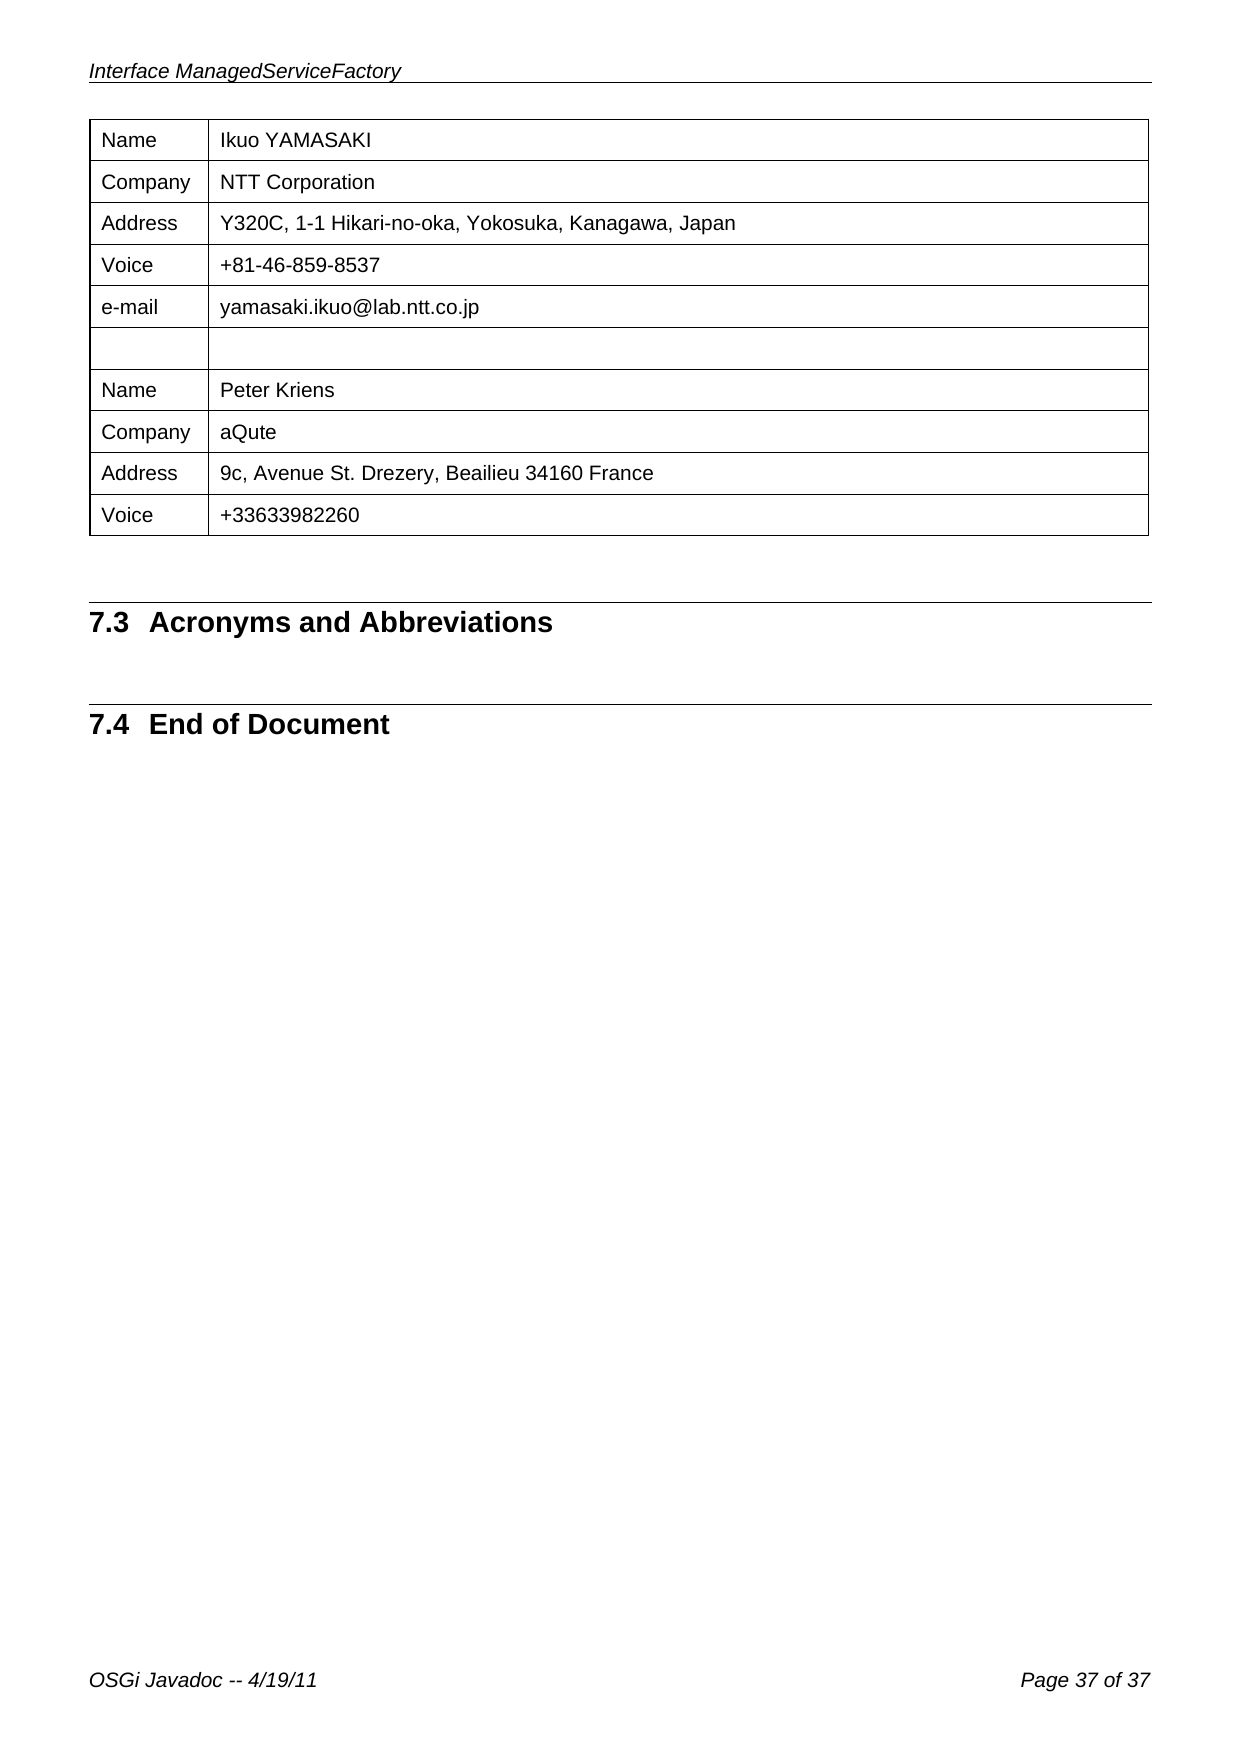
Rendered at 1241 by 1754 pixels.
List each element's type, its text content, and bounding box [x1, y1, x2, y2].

table_cell Y320C, 1-1 Hikari-no-oka, Yokosuka, Kanagawa, Japan [209, 203, 1148, 243]
table_header Ikuo YAMASAKI [209, 120, 1148, 160]
table_cell aQute [209, 411, 1148, 452]
table_cell Company [91, 411, 208, 452]
subtitle Acronyms and Abbreviations [88, 603, 1152, 638]
table_cell yamasaki.ikuo@lab.ntt.co.jp [209, 286, 1148, 327]
table_cell e-mail [91, 286, 208, 327]
table_cell [91, 328, 208, 368]
table_cell Name [91, 370, 208, 410]
table_cell Voice [91, 495, 208, 535]
table_cell [209, 328, 1148, 368]
table_header Name [91, 120, 208, 160]
table_cell NTT Corporation [209, 161, 1148, 202]
table_cell +33633982260 [209, 495, 1148, 535]
table_cell Company [91, 161, 208, 202]
table_cell 9c, Avenue St. Drezery, Beailieu 34160 France [209, 453, 1148, 493]
table_cell Address [91, 453, 208, 493]
table_cell +81-46-859-8537 [209, 245, 1148, 285]
subtitle End of Document [88, 705, 1152, 741]
table_cell Voice [91, 245, 208, 285]
table_cell Peter Kriens [209, 370, 1148, 410]
table_cell Address [91, 203, 208, 243]
